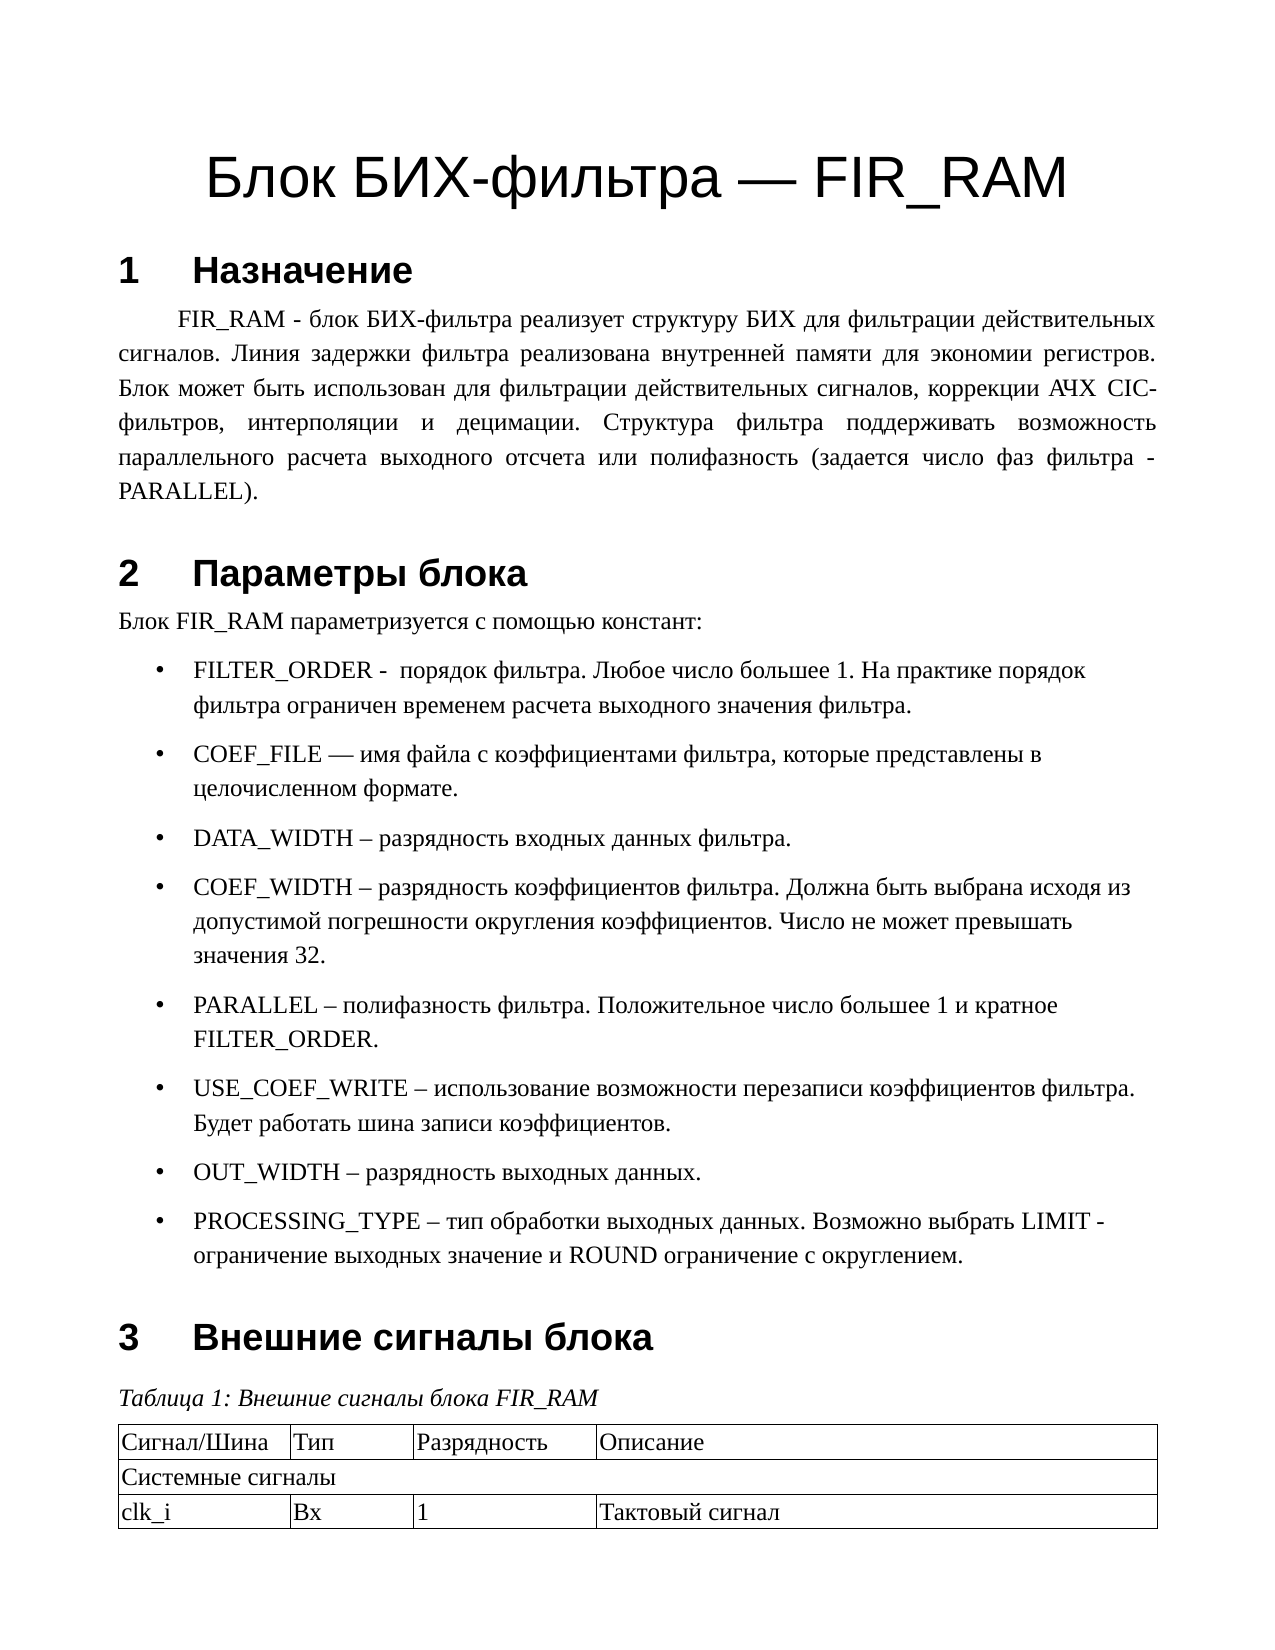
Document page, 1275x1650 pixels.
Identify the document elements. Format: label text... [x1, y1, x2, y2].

table_cell Вх [291, 1495, 413, 1528]
table_header Тип [291, 1425, 413, 1459]
list PROCESSING_TYPE – тип обработки выходных данных. Возможно выбрать LIMIT - ограничение выходных значение и ROUND ограничение с округлением. [156, 1206, 1157, 1269]
list FILTER_ORDER - порядок фильтра. Любое число большее 1. На практике порядок фильтра ограничен временем расчета выходного значения фильтра. [156, 656, 1157, 719]
table_cell Системные сигналы [119, 1460, 1157, 1494]
table_header Разрядность [414, 1425, 596, 1459]
list PARALLEL – полифазность фильтра. Положительное число большее 1 и кратное FILTER_ORDER. [156, 990, 1157, 1053]
list DATA_WIDTH – разрядность входных данных фильтра. [156, 823, 1157, 851]
list OUT_WIDTH – разрядность выходных данных. [156, 1157, 1157, 1186]
list COEF_WIDTH – разрядность коэффициентов фильтра. Должна быть выбрана исходя из допустимой погрешности округления коэффициентов. Число не может превышать значения 32. [156, 872, 1157, 969]
table_cell clk_i [119, 1495, 290, 1528]
subtitle Внешние сигналы блока [118, 1314, 1157, 1358]
subtitle Назначение [118, 248, 1157, 291]
title Блок БИХ-фильтра — FIR_RAM [118, 143, 1157, 210]
list COEF_FILE — имя файла с коэффициентами фильтра, которые представлены в целочисленном формате. [156, 739, 1157, 802]
table_cell 1 [414, 1495, 596, 1528]
text FIR_RAM - блок БИХ-фильтра реализует структуру БИХ для фильтрации действительных сигналов. Линия задержки фильтра реализована внутренней памяти для экономии регистров. Блок может быть использован для фильтрации действительных сигналов, коррекции АЧХ CIC-фильтров, интерполяции и децимации. Структура фильтра поддерживать возможность параллельного расчета выходного отсчета или полифазность (задается число фаз фильтра - PARALLEL). [118, 304, 1157, 505]
list USE_COEF_WRITE – использование возможности перезаписи коэффициентов фильтра. Будет работать шина записи коэффициентов. [156, 1073, 1157, 1136]
subtitle Параметры блока [118, 550, 1157, 594]
table_header Описание [597, 1425, 1157, 1459]
table_cell Тактовый сигнал [597, 1495, 1157, 1528]
text Блок FIR_RAM параметризуется с помощью констант: [118, 606, 1157, 635]
table_header Сигнал/Шина [119, 1425, 290, 1459]
text Таблица 1: Внешние сигналы блока FIR_RAM [118, 1383, 1157, 1412]
